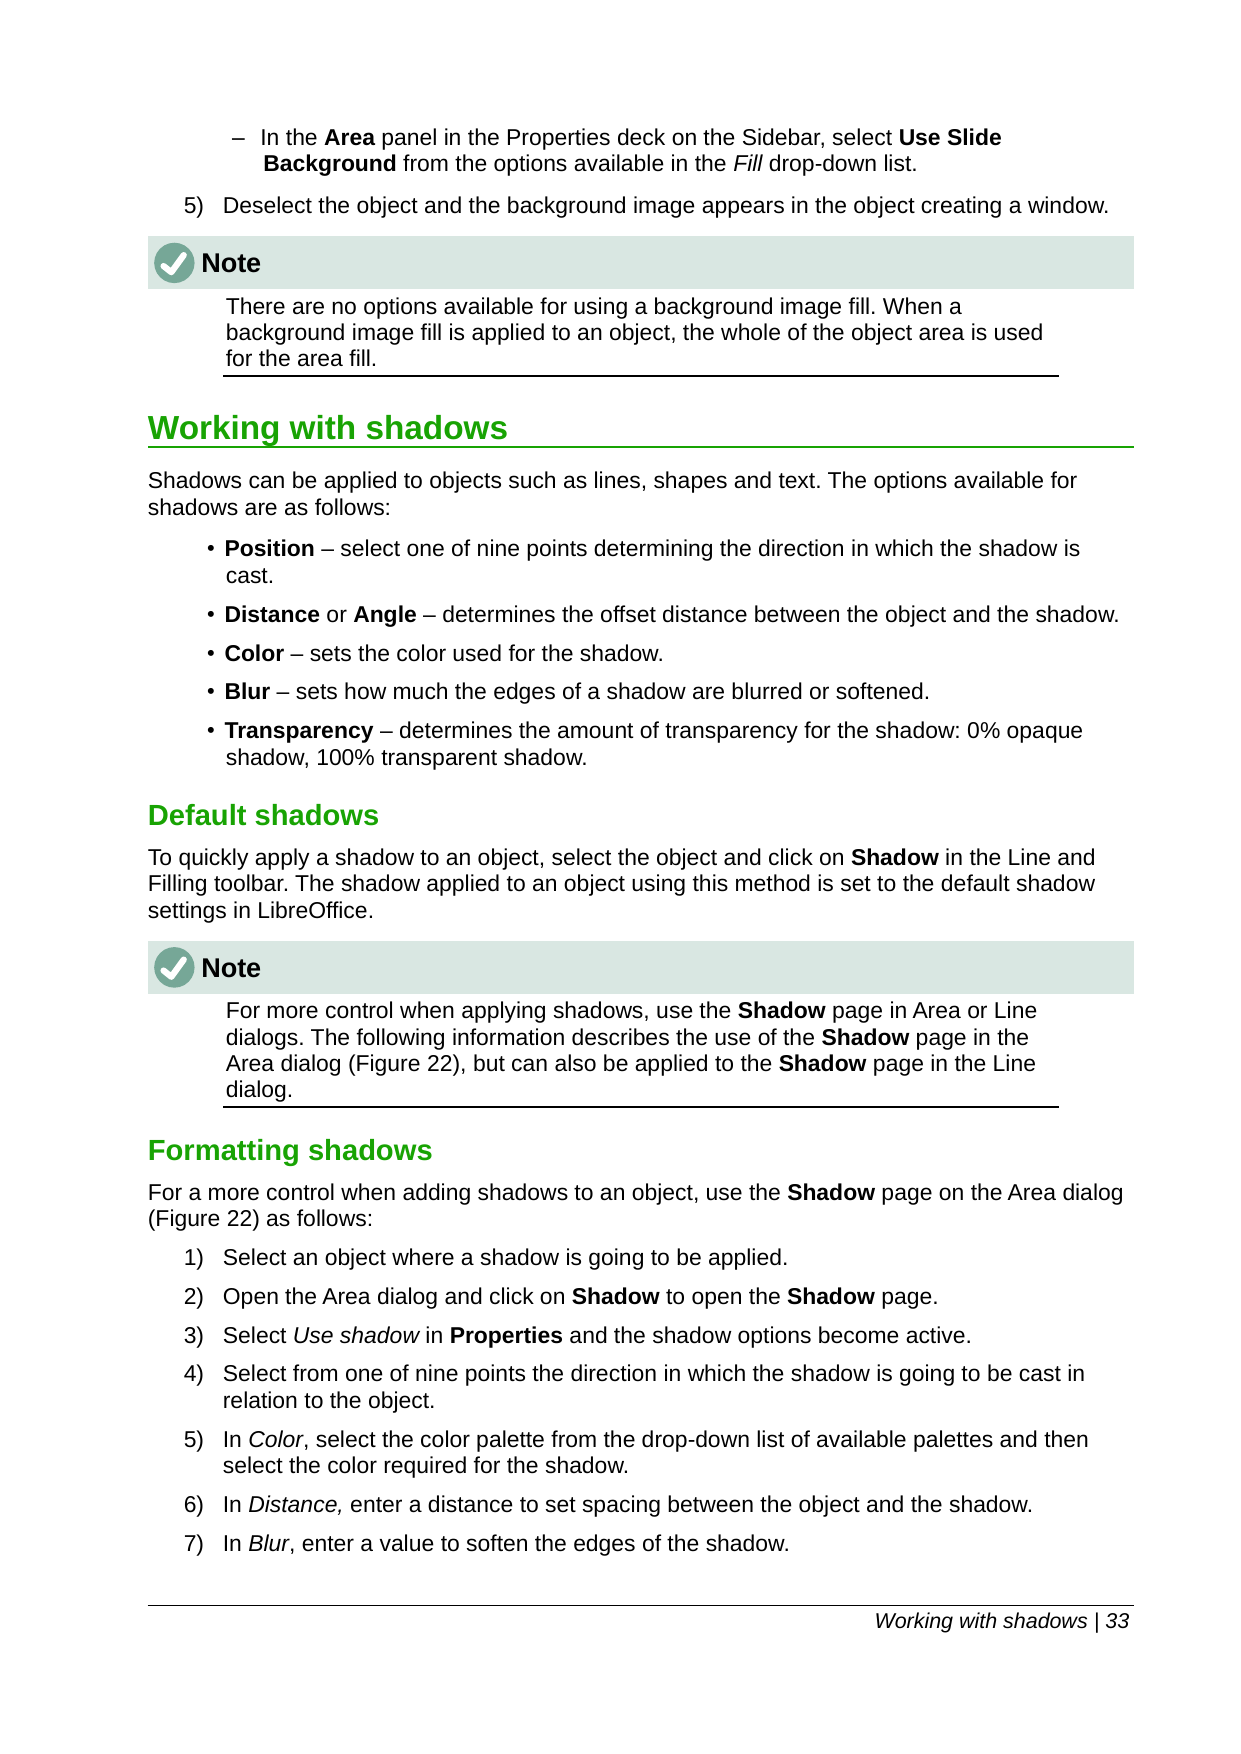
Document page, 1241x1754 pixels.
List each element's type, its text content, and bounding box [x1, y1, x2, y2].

subtitle Default shadows [148, 798, 1134, 831]
list In Distance, enter a distance to set spacing between the object and the shadow. [204, 1491, 1134, 1517]
list In Color, select the color palette from the drop-down list of available palettes and then select the color required for the shadow. [204, 1426, 1134, 1478]
subtitle Formatting shadows [148, 1133, 1134, 1166]
list Select an object where a shadow is going to be applied. [204, 1244, 1134, 1270]
list In Blur, enter a value to soften the edges of the shadow. [204, 1530, 1134, 1556]
text For more control when applying shadows, use the Shadow page in Area or Line dialogs. The following information describes the use of the Shadow page in the Area dialog (Figure 22), but can also be applied to the Shadow page in the Line dialog. [223, 994, 1059, 1106]
list Distance or Angle – determines the offset distance between the object and the shadow. [204, 598, 1134, 627]
subtitle Working with shadows [148, 408, 1134, 446]
subtitle Note [148, 941, 1134, 994]
list Position – select one of nine points determining the direction in which the shadow is cast. [204, 532, 1134, 588]
list Blur – sets how much the edges of a shadow are blurred or softened. [204, 675, 1134, 705]
list Select from one of nine points the direction in which the shadow is going to be cast in relation to the object. [204, 1360, 1134, 1413]
list Deselect the object and the background image appears in the object creating a window. [204, 192, 1134, 218]
text Shadows can be applied to objects such as lines, shapes and text. The options available for shadows are as follows: [148, 467, 1134, 520]
list Color – sets the color used for the shadow. [204, 637, 1134, 666]
list Select Use shadow in Properties and the shadow options become active. [204, 1322, 1134, 1348]
list Transparency – determines the amount of transparency for the shadow: 0% opaque shadow, 100% transparent shadow. [204, 714, 1134, 773]
text There are no options available for using a background image fill. When a background image fill is applied to an object, the whole of the object area is used for the area fill. [223, 289, 1059, 375]
list In the Area panel in the Properties deck on the Sidebar, select Use Slide Background from the options available in the Fill drop-down list. [229, 121, 1134, 179]
text For a more control when adding shadows to an object, use the Shadow page on the Area dialog (Figure 22) as follows: [148, 1179, 1134, 1231]
text To quickly apply a shadow to an object, select the object and click on Shadow in the Line and Filling toolbar. The shadow applied to an object using this method is set to the default shadow settings in LibreOffice. [148, 844, 1134, 923]
subtitle Note [148, 236, 1134, 289]
list Open the Area dialog and click on Shadow to open the Shadow page. [204, 1283, 1134, 1309]
